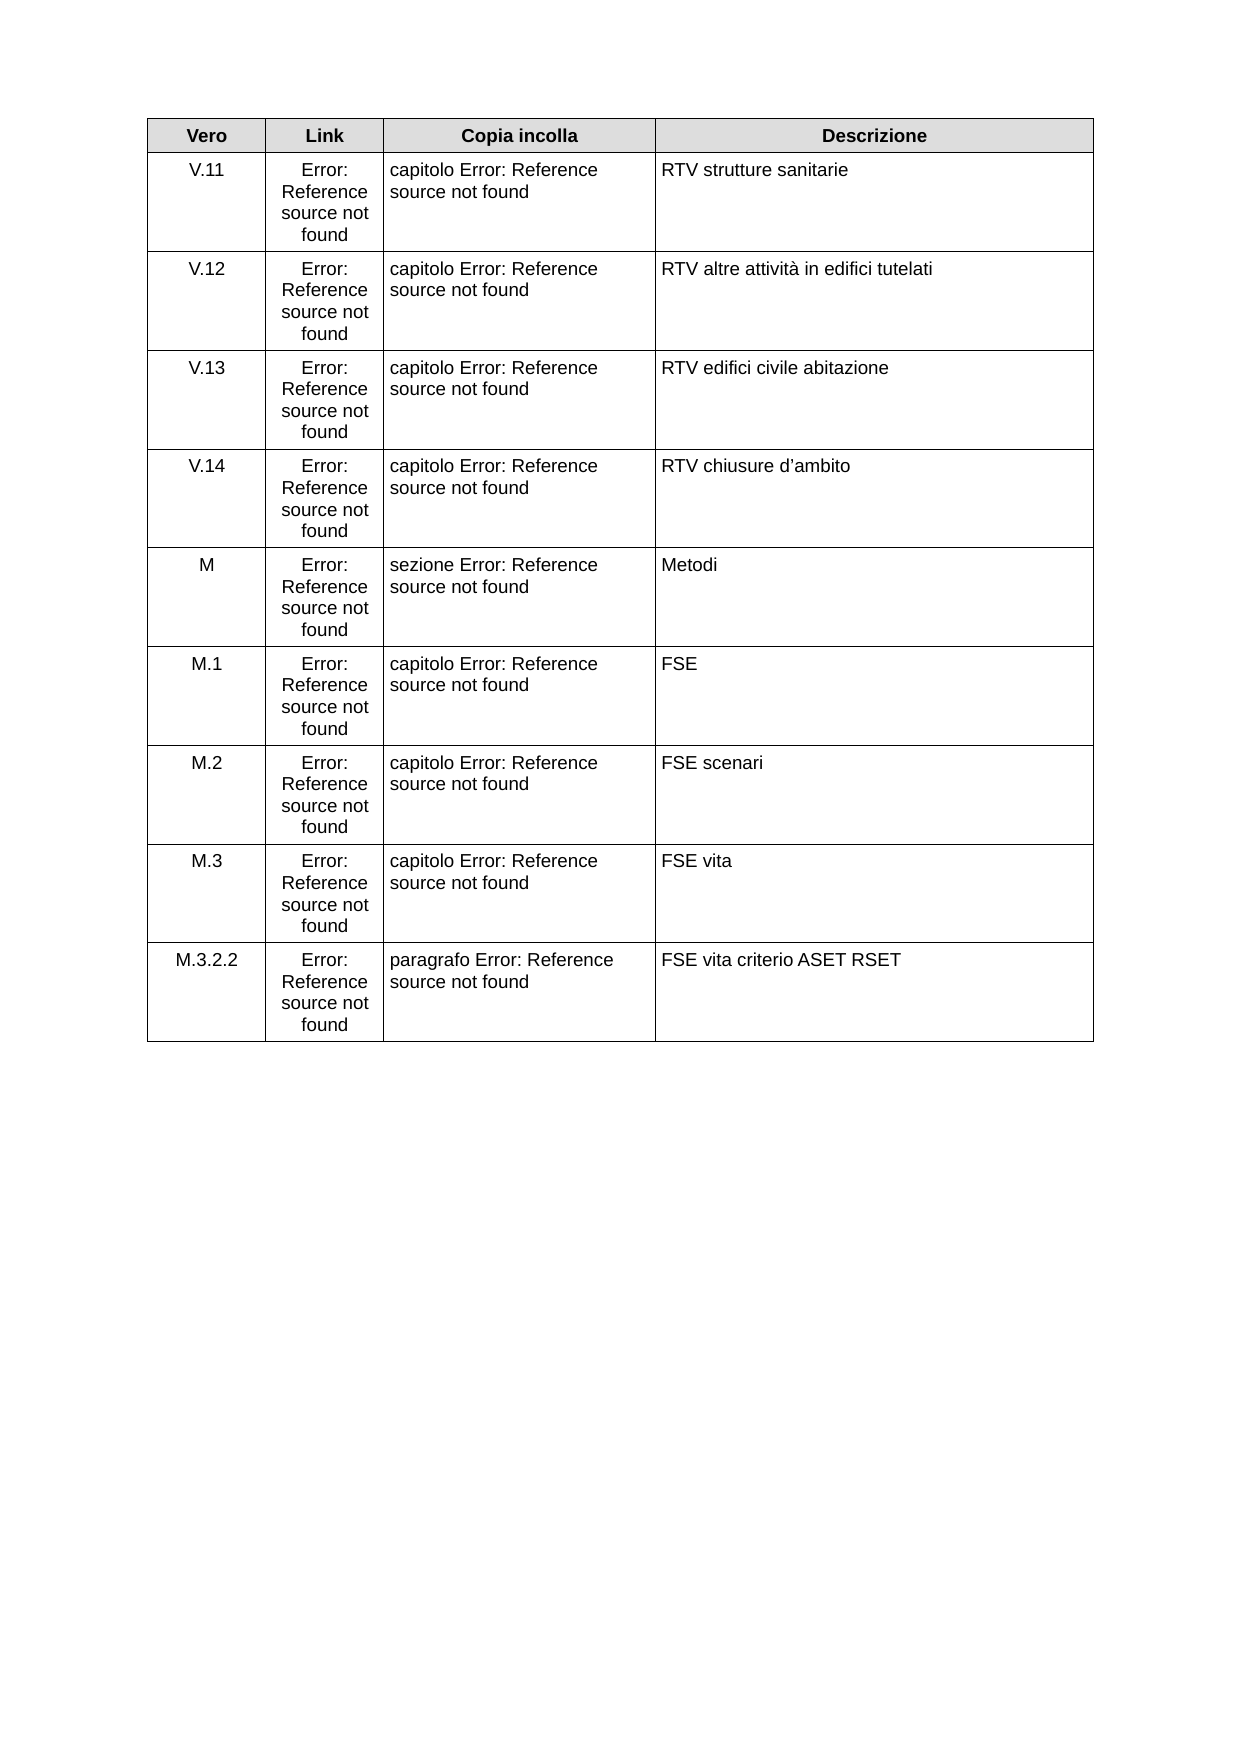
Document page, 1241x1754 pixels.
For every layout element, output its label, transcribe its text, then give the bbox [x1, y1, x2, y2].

table_cell Errore: sorgente del riferimento non trovata [266, 845, 383, 942]
table_cell Errore: sorgente del riferimento non trovata [266, 351, 383, 448]
table_cell sezione Errore: sorgente del riferimento non trovata [384, 548, 655, 646]
table_cell Errore: sorgente del riferimento non trovata [266, 252, 383, 350]
table_cell M.2 [148, 746, 265, 843]
table_cell capitolo Errore: sorgente del riferimento non trovata [384, 351, 655, 448]
table_cell Errore: sorgente del riferimento non trovata [266, 943, 383, 1041]
table_cell RTV chiusure d’ambito [656, 450, 1093, 547]
table_cell FSE scenari [656, 746, 1093, 843]
table_header Link [266, 119, 383, 152]
table_header Vero [148, 119, 265, 152]
table_cell M.3.2.2 [148, 943, 265, 1041]
table_cell capitolo Errore: sorgente del riferimento non trovata [384, 647, 655, 745]
table_header Copia incolla [384, 119, 655, 152]
table_cell RTV altre attività in edifici tutelati [656, 252, 1093, 350]
table_cell capitolo Errore: sorgente del riferimento non trovata [384, 153, 655, 251]
table_cell V.11 [148, 153, 265, 251]
table_cell capitolo Errore: sorgente del riferimento non trovata [384, 845, 655, 942]
table_cell paragrafo Errore: sorgente del riferimento non trovata [384, 943, 655, 1041]
table_cell Errore: sorgente del riferimento non trovata [266, 450, 383, 547]
table_cell V.13 [148, 351, 265, 448]
table_cell RTV edifici civile abitazione [656, 351, 1093, 448]
table_cell Errore: sorgente del riferimento non trovata [266, 746, 383, 843]
table_cell capitolo Errore: sorgente del riferimento non trovata [384, 746, 655, 843]
table_cell Errore: sorgente del riferimento non trovata [266, 548, 383, 646]
table_cell capitolo Errore: sorgente del riferimento non trovata [384, 252, 655, 350]
table_cell M.1 [148, 647, 265, 745]
table_cell Metodi [656, 548, 1093, 646]
table_cell V.12 [148, 252, 265, 350]
table_cell FSE vita [656, 845, 1093, 942]
table_header Descrizione [656, 119, 1093, 152]
table_cell Errore: sorgente del riferimento non trovata [266, 647, 383, 745]
table_cell M [148, 548, 265, 646]
table_cell FSE [656, 647, 1093, 745]
table_cell M.3 [148, 845, 265, 942]
table_cell FSE vita criterio ASET RSET [656, 943, 1093, 1041]
table_cell RTV strutture sanitarie [656, 153, 1093, 251]
table_cell Errore: sorgente del riferimento non trovata [266, 153, 383, 251]
table_cell capitolo Errore: sorgente del riferimento non trovata [384, 450, 655, 547]
table_cell V.14 [148, 450, 265, 547]
